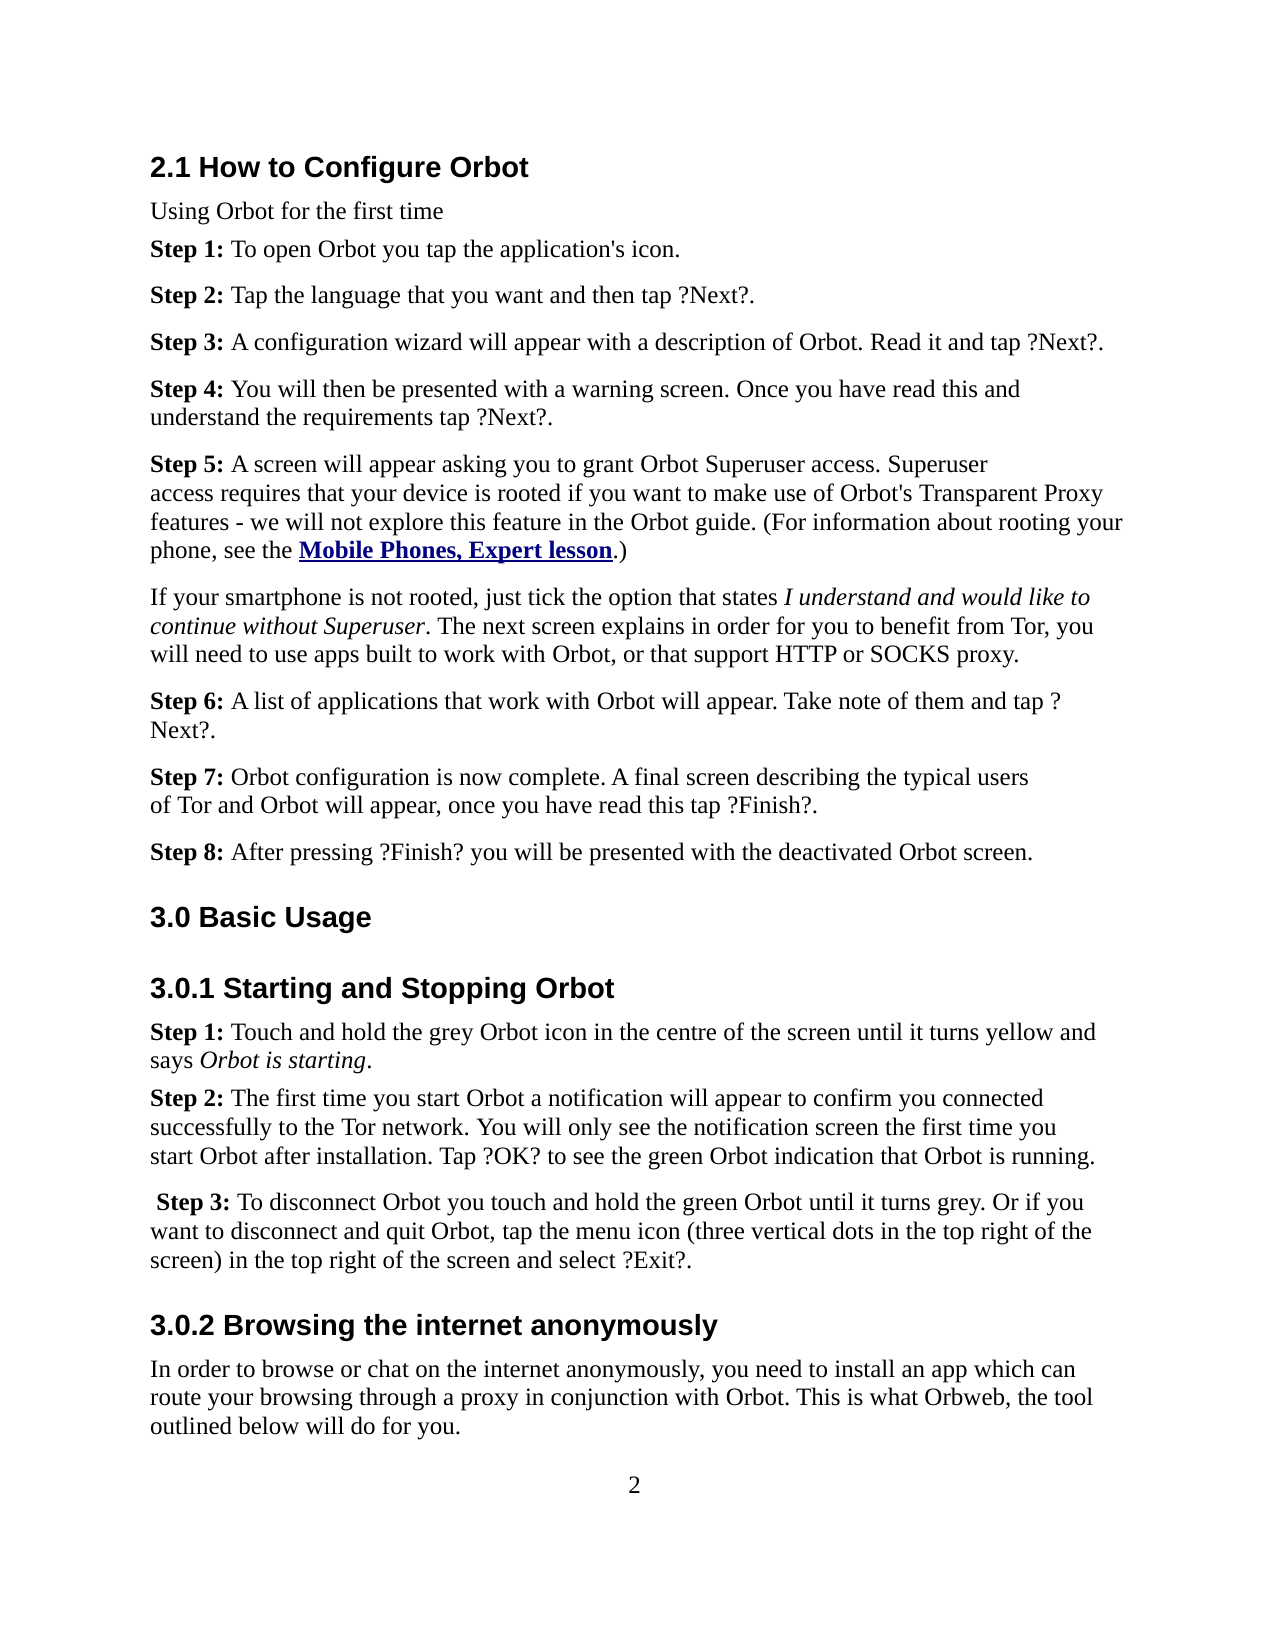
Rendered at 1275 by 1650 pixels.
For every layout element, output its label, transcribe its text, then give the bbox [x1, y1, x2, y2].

subtitle 2.1 How to Configure Orbot [150, 150, 1125, 183]
text Step 2: Tap the language that you want and then tap ?Next?. [150, 280, 1125, 309]
text Step 2: The first time you start Orbot a notification will appear to confirm you connected successfully to the Tor network. You will only see the notification screen the first time you start Orbot after installation. Tap ?OK? to see the green Orbot indication that Orbot is running. [150, 1083, 1125, 1169]
text Step 7: Orbot configuration is now complete. A final screen describing the typical users of Tor and Orbot will appear, once you have read this tap ?Finish?. [150, 762, 1125, 819]
text Step 1: To open Orbot you tap the application's icon. [150, 234, 1125, 262]
subtitle 3.0.2 Browsing the internet anonymously [150, 1308, 1125, 1341]
text If your smartphone is not rooted, just tick the option that states I understand and would like to continue without Superuser. The next screen explains in order for you to benefit from Tor, you will need to use apps built to work with Orbot, or that support HTTP or SOCKS proxy. [150, 582, 1125, 668]
text Step 3: To disconnect Orbot you touch and hold the green Orbot until it turns grey. Or if you want to disconnect and quit Orbot, tap the menu icon (three vertical dots in the top right of the screen) in the top right of the screen and select ?Exit?. [150, 1187, 1125, 1274]
text Step 4: You will then be presented with a warning screen. Once you have read this and understand the requirements tap ?Next?. [150, 374, 1125, 431]
text Using Orbot for the first time [150, 196, 1125, 225]
subtitle 3.0.1 Starting and Stopping Orbot [150, 971, 1125, 1004]
text In order to browse or chat on the internet anonymously, you need to install an app which can route your browsing through a proxy in conjunction with Orbot. This is what Orbweb, the tool outlined below will do for you. [150, 1354, 1125, 1440]
subtitle 3.0 Basic Usage [150, 900, 1125, 933]
text Step 6: A list of applications that work with Orbot will appear. Take note of them and tap ?Next?. [150, 686, 1125, 744]
text Step 8: After pressing ?Finish? you will be presented with the deactivated Orbot screen. [150, 837, 1125, 866]
text Step 1: Touch and hold the grey Orbot icon in the centre of the screen until it turns yellow and says Orbot is starting. [150, 1017, 1125, 1074]
text Step 3: A configuration wizard will appear with a description of Orbot. Read it and tap ?Next?. [150, 327, 1125, 356]
text Step 5: A screen will appear asking you to grant Orbot Superuser access. Superuser access requires that your device is rooted if you want to make use of Orbot's Transparent Proxy features - we will not explore this feature in the Orbot guide. (For information about rooting your phone, see the Mobile Phones, Expert lesson.) [150, 449, 1125, 564]
